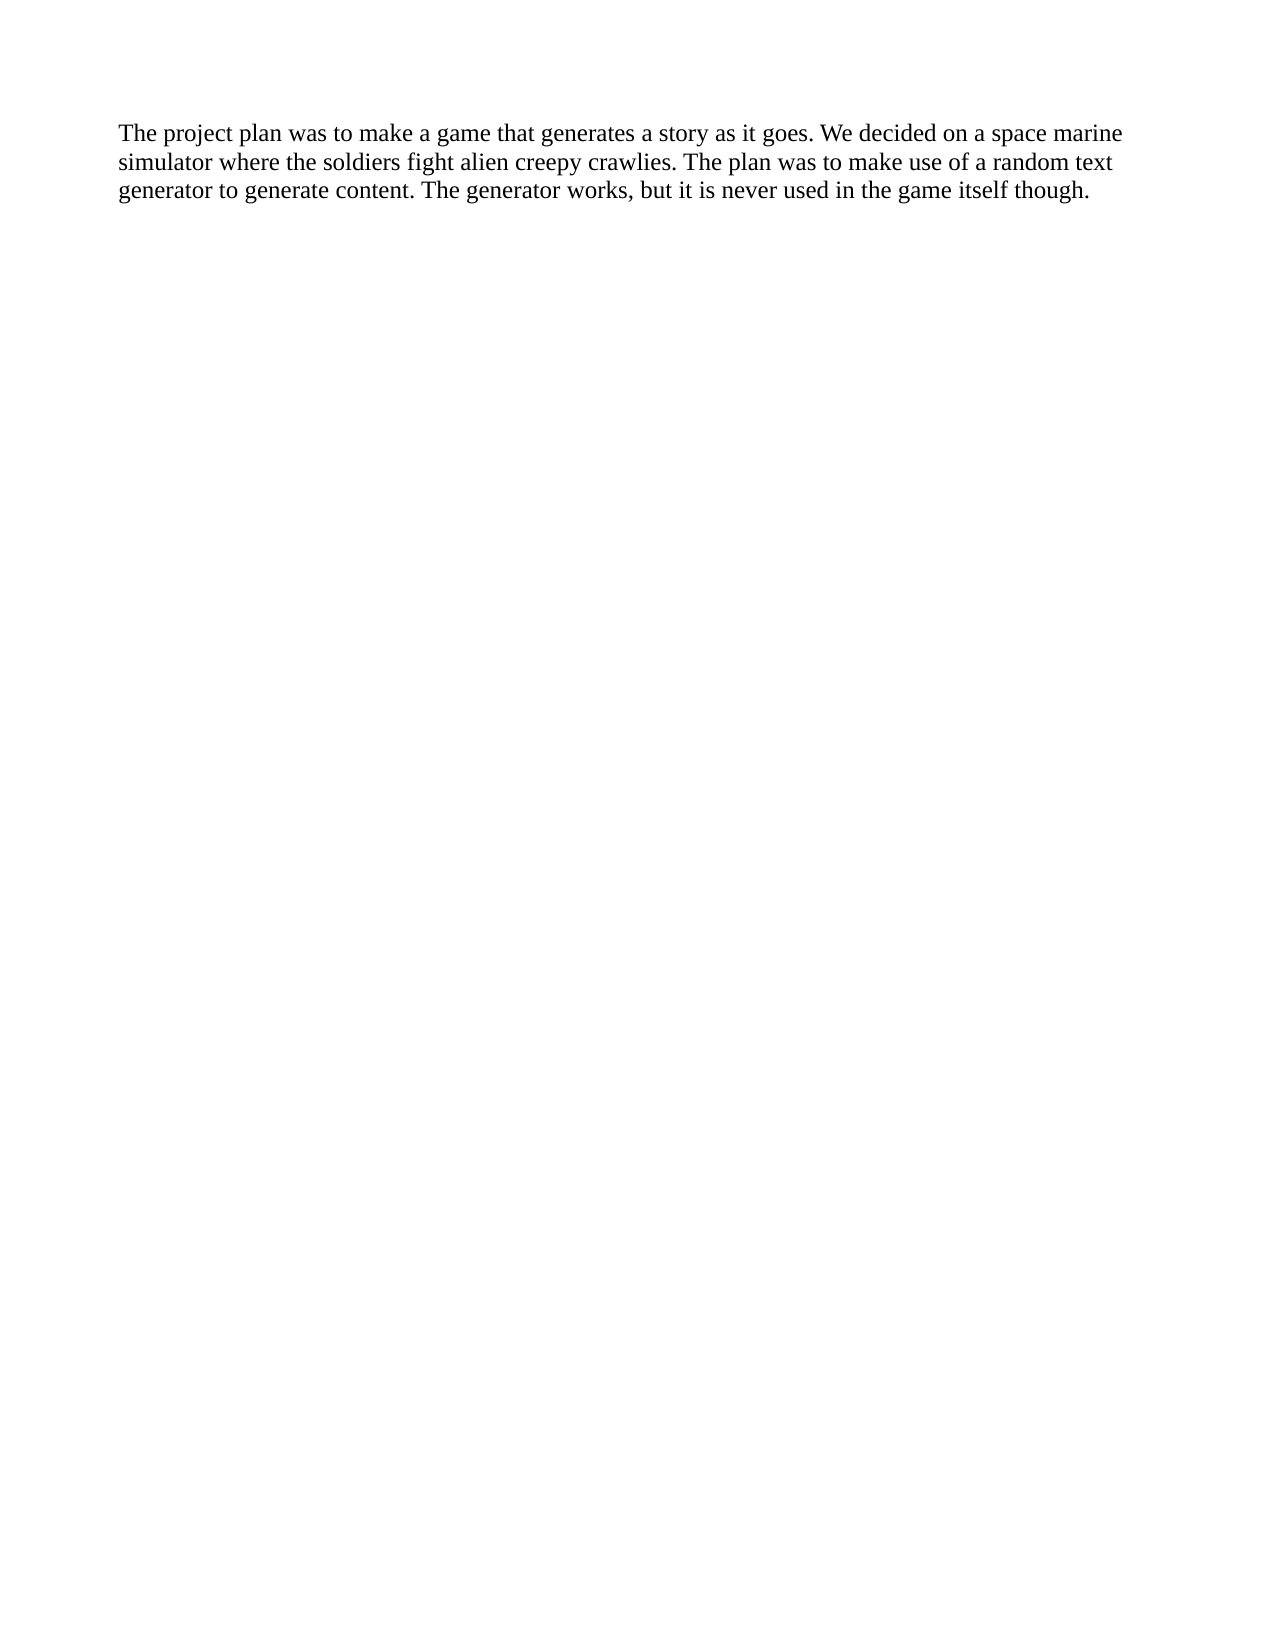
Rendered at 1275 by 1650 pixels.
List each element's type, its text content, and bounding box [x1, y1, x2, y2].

text The project plan was to make a game that generates a story as it goes. We decided on a space marine simulator where the soldiers fight alien creepy crawlies. The plan was to make use of a random text generator to generate content. The generator works, but it is never used in the game itself though. [118, 118, 1157, 204]
